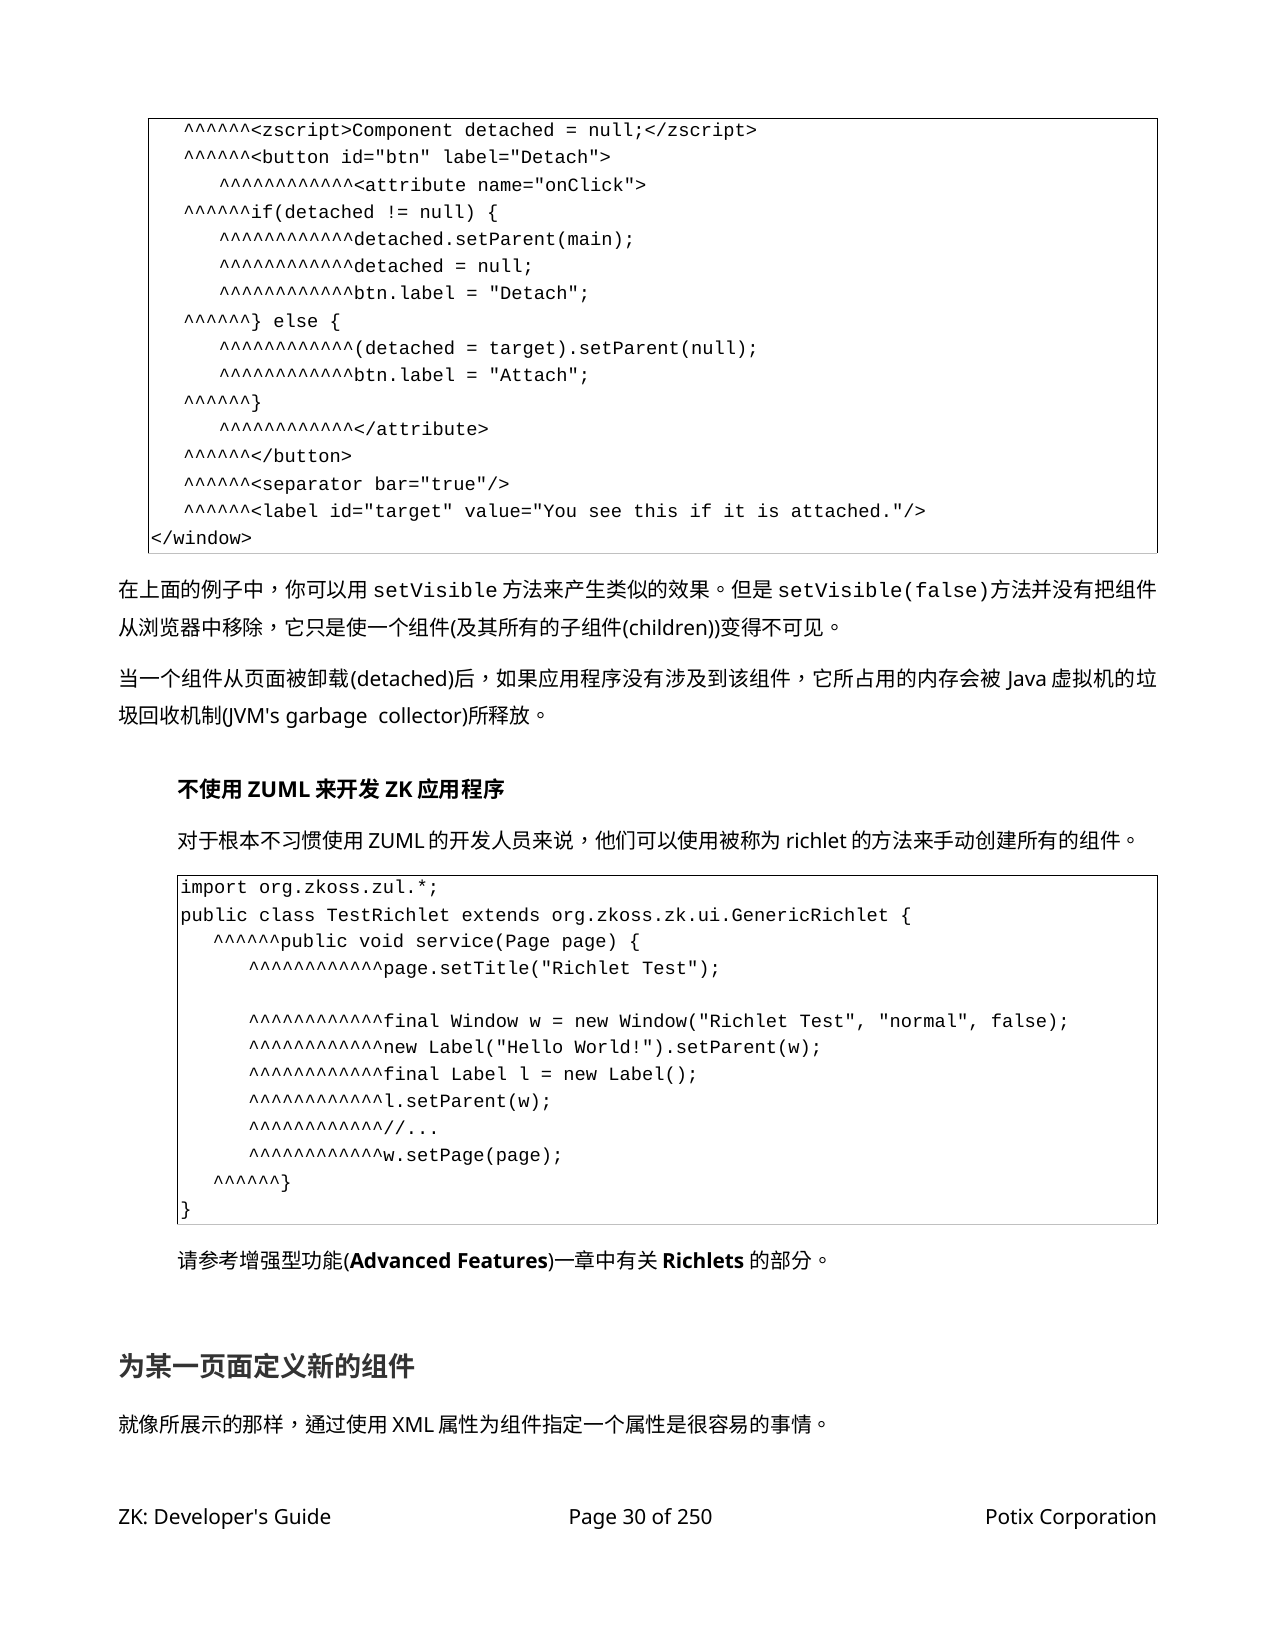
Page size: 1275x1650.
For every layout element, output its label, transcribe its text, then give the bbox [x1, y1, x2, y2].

text ^^^^^^^^^^^^detached.setParent(main); [149, 227, 1157, 251]
text ^^^^^^^^^^^^btn.label = "Detach"; [149, 281, 1157, 306]
text ^^^^^^<label id="target" value="You see this if it is attached."/> [149, 499, 1157, 523]
text ^^^^^^^^^^^^(detached = target).setParent(null); [149, 336, 1157, 360]
text ^^^^^^} else { [149, 308, 1157, 333]
text ^^^^^^<zscript>Component detached = null;</zscript> [149, 119, 1157, 142]
text 请参考增强型功能(Advanced Features)一章中有关Richlets 的部分。 [177, 1244, 1157, 1274]
text 在上面的例子中，你可以用setVisible方法来产生类似的效果。但是setVisible(false)方法并没有把组件从浏览器中移除，它只是使一个组件(及其所有的子组件(children))变得不可见。 [118, 574, 1157, 642]
text } [178, 1197, 1157, 1224]
text ^^^^^^^^^^^^btn.label = "Attach"; [149, 363, 1157, 387]
text 对于根本不习惯使用ZUML的开发人员来说，他们可以使用被称为richlet的方法来手动创建所有的组件。 [177, 825, 1157, 855]
text ^^^^^^if(detached != null) { [149, 200, 1157, 224]
text ^^^^^^^^^^^^w.setPage(page); ^^^^^^} [178, 1143, 1157, 1194]
text ^^^^^^<separator bar="true"/> [149, 472, 1157, 496]
text ^^^^^^} [149, 390, 1157, 414]
text ^^^^^^</button> [149, 444, 1157, 469]
text ^^^^^^<button id="btn" label="Detach"> [149, 145, 1157, 169]
text ^^^^^^^^^^^^detached = null; [149, 254, 1157, 278]
text ^^^^^^^^^^^^</attribute> [149, 417, 1157, 441]
text </window> [149, 526, 1157, 553]
text 当一个组件从页面被卸载(detached)后，如果应用程序没有涉及到该组件，它所占用的内存会被Java虚拟机的垃圾回收机制(JVM's garbage collector)所释放。 [118, 662, 1157, 730]
text ^^^^^^^^^^^^<attribute name="onClick"> [149, 172, 1157, 197]
text 就像所展示的那样，通过使用XML属性为组件指定一个属性是很容易的事情。 [118, 1408, 1157, 1438]
text ^^^^^^^^^^^^//... [178, 1116, 1157, 1140]
text import org.zkoss.zul.*; [178, 876, 1157, 900]
subtitle 为某一页面定义新的组件 [118, 1345, 1157, 1384]
subtitle 不使用ZUML来开发ZK应用程序 [177, 772, 1157, 804]
text public class TestRichlet extends org.zkoss.zk.ui.GenericRichlet { ^^^^^^public void service(Page page) { ^^^^^^^^^^^^page.setTitle("Richlet Test"); ^^^^^^^^^^^^final Window w = new Window("Richlet Test", "normal", false); ^^^^^^^^^^^^new Label("Hello World!").setParent(w); ^^^^^^^^^^^^final Label l = new Label(); ^^^^^^^^^^^^l.setParent(w); [178, 903, 1157, 1113]
